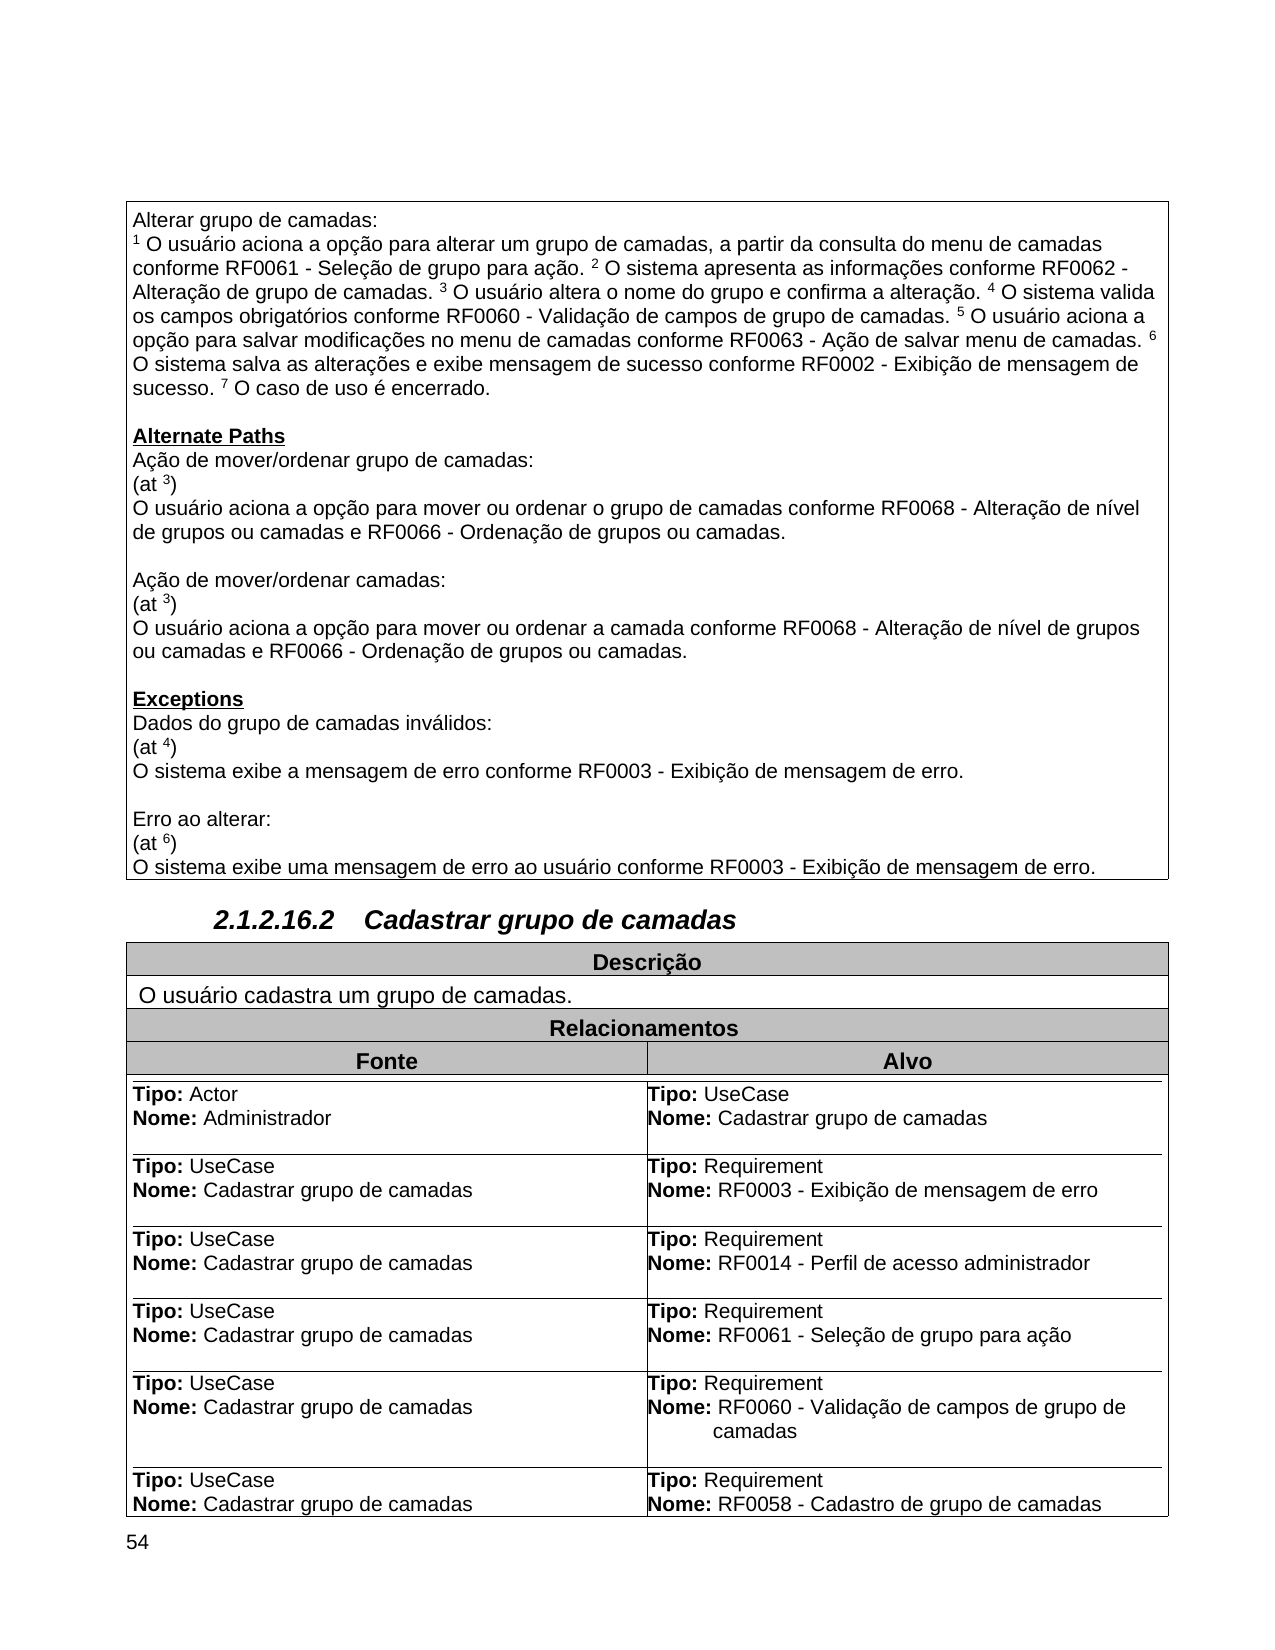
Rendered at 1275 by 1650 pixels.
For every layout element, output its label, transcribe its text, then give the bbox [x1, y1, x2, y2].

table_cell Tipo: Requirement Nome: RF0003 - Exibição de mensagem de erro [648, 1155, 1162, 1226]
table_cell Fonte [127, 1042, 647, 1074]
table_cell Alterar grupo de camadas: 1 O usuário aciona a opção para alterar um grupo de camadas, a partir da consulta do menu de camadas conforme RF0061 - Seleção de grupo para ação. 2 O sistema apresenta as informações conforme RF0062 - Alteração de grupo de camadas. 3 O usuário altera o nome do grupo e confirma a alteração. 4 O sistema valida os campos obrigatórios conforme RF0060 - Validação de campos de grupo de camadas. 5 O usuário aciona a opção para salvar modificações no menu de camadas conforme RF0063 - Ação de salvar menu de camadas. 6 O sistema salva as alterações e exibe mensagem de sucesso conforme RF0002 - Exibição de mensagem de sucesso. 7 O caso de uso é encerrado. Alternate Paths Ação de mover/ordenar grupo de camadas: (at 3) O usuário aciona a opção para mover ou ordenar o grupo de camadas conforme RF0068 - Alteração de nível de grupos ou camadas e RF0066 - Ordenação de grupos ou camadas. Ação de mover/ordenar camadas: (at 3) O usuário aciona a opção para mover ou ordenar a camada conforme RF0068 - Alteração de nível de grupos ou camadas e RF0066 - Ordenação de grupos ou camadas. Exceptions Dados do grupo de camadas inválidos: (at 4) O sistema exibe a mensagem de erro conforme RF0003 - Exibição de mensagem de erro. Erro ao alterar: (at 6) O sistema exibe uma mensagem de erro ao usuário conforme RF0003 - Exibição de mensagem de erro. [127, 202, 1168, 879]
table_cell Tipo: UseCase Nome: Cadastrar grupo de camadas [133, 1299, 647, 1371]
table_header Descrição [127, 943, 1168, 975]
table_cell Tipo: Requirement Nome: RF0061 - Seleção de grupo para ação [648, 1299, 1162, 1371]
table_cell Tipo: Requirement Nome: RF0058 - Cadastro de grupo de camadas [648, 1468, 1162, 1516]
table_cell Alvo [648, 1042, 1168, 1074]
table_header Tipo: Actor Nome: Administrador [133, 1082, 647, 1153]
table_cell Tipo: Requirement Nome: RF0014 - Perfil de acesso administrador [648, 1227, 1162, 1298]
table_cell Tipo: UseCase Nome: Cadastrar grupo de camadas [133, 1155, 647, 1226]
table_header Tipo: UseCase Nome: Cadastrar grupo de camadas [648, 1082, 1162, 1153]
table_cell Relacionamentos [127, 1009, 1168, 1041]
list Cadastrar grupo de camadas [214, 904, 1155, 936]
table_cell Tipo: UseCase Nome: Cadastrar grupo de camadas [133, 1372, 647, 1467]
table_cell Tipo: Requirement Nome: RF0060 - Validação de campos de grupo de camadas [648, 1372, 1162, 1467]
table_cell [127, 1075, 1168, 1516]
table_cell Tipo: UseCase Nome: Cadastrar grupo de camadas [133, 1227, 647, 1298]
table_cell Tipo: UseCase Nome: Cadastrar grupo de camadas [133, 1468, 647, 1516]
table_cell O usuário cadastra um grupo de camadas. [127, 976, 1168, 1008]
